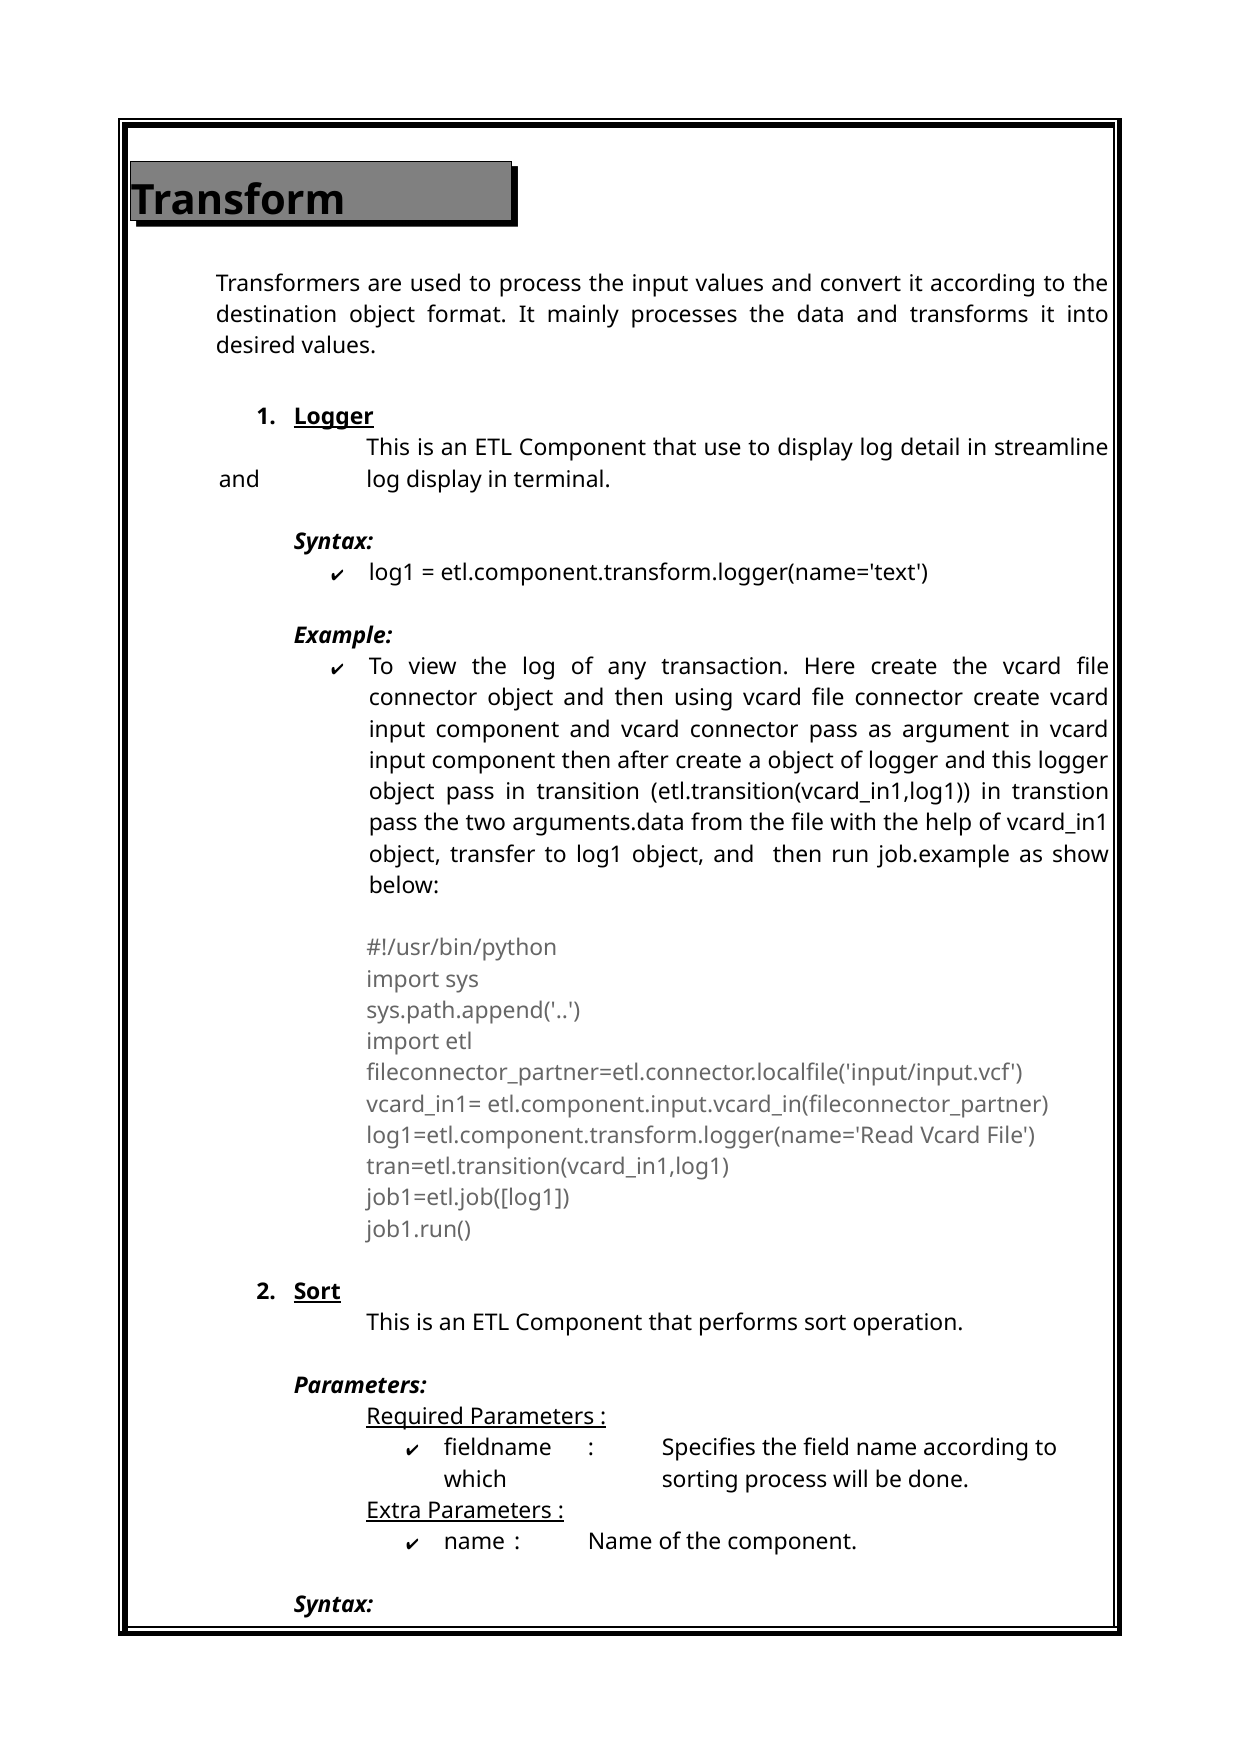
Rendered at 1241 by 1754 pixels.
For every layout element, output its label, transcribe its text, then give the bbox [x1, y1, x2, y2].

text #!/usr/bin/python [218, 931, 1110, 962]
text fileconnector_partner=etl.connector.localfile('input/input.vcf') [218, 1056, 1110, 1087]
text Transform [518, 170, 1110, 227]
list fieldname : Specifies the field name according to which sorting process will be done. [406, 1431, 1110, 1494]
list name : Name of the component. [406, 1525, 1110, 1556]
text job1.run() [218, 1212, 1110, 1244]
text import sys [218, 962, 1110, 994]
text This is an ETL Component that performs sort operation. [218, 1306, 1110, 1337]
text import etl [218, 1025, 1110, 1056]
text Transformers are used to process the input values and convert it according to the destination object format. It mainly processes the data and transforms it into desired values. [216, 267, 1110, 360]
text log1=etl.component.transform.logger(name='Read Vcard File') [218, 1119, 1110, 1150]
text Required Parameters : [218, 1400, 1110, 1431]
text sys.path.append('..') [218, 994, 1110, 1025]
list To view the log of any transaction. Here create the vcard file connector object and then using vcard file connector create vcard input component and vcard connector pass as argument in vcard input component then after create a object of logger and this logger object pass in transition (etl.transition(vcard_in1,log1)) in transtion pass the two arguments.data from the file with the help of vcard_in1 object, transfer to log1 object, and then run job.example as show below: [331, 650, 1110, 900]
list Logger [256, 400, 1110, 431]
text Extra Parameters : [218, 1494, 1110, 1525]
list Sort [256, 1275, 1110, 1306]
text This is an ETL Component that use to display log detail in streamline and log display in terminal. [218, 431, 1110, 494]
text Parameters: [218, 1369, 1110, 1400]
text vcard_in1= etl.component.input.vcard_in(fileconnector_partner) [218, 1087, 1110, 1119]
text Syntax: [218, 1587, 1110, 1619]
text job1=etl.job([log1]) [218, 1181, 1110, 1212]
text tran=etl.transition(vcard_in1,log1) [218, 1150, 1110, 1181]
text Example: [218, 619, 1110, 650]
text Syntax: [218, 525, 1110, 556]
list log1 = etl.component.transform.logger(name='text') [331, 556, 1110, 587]
